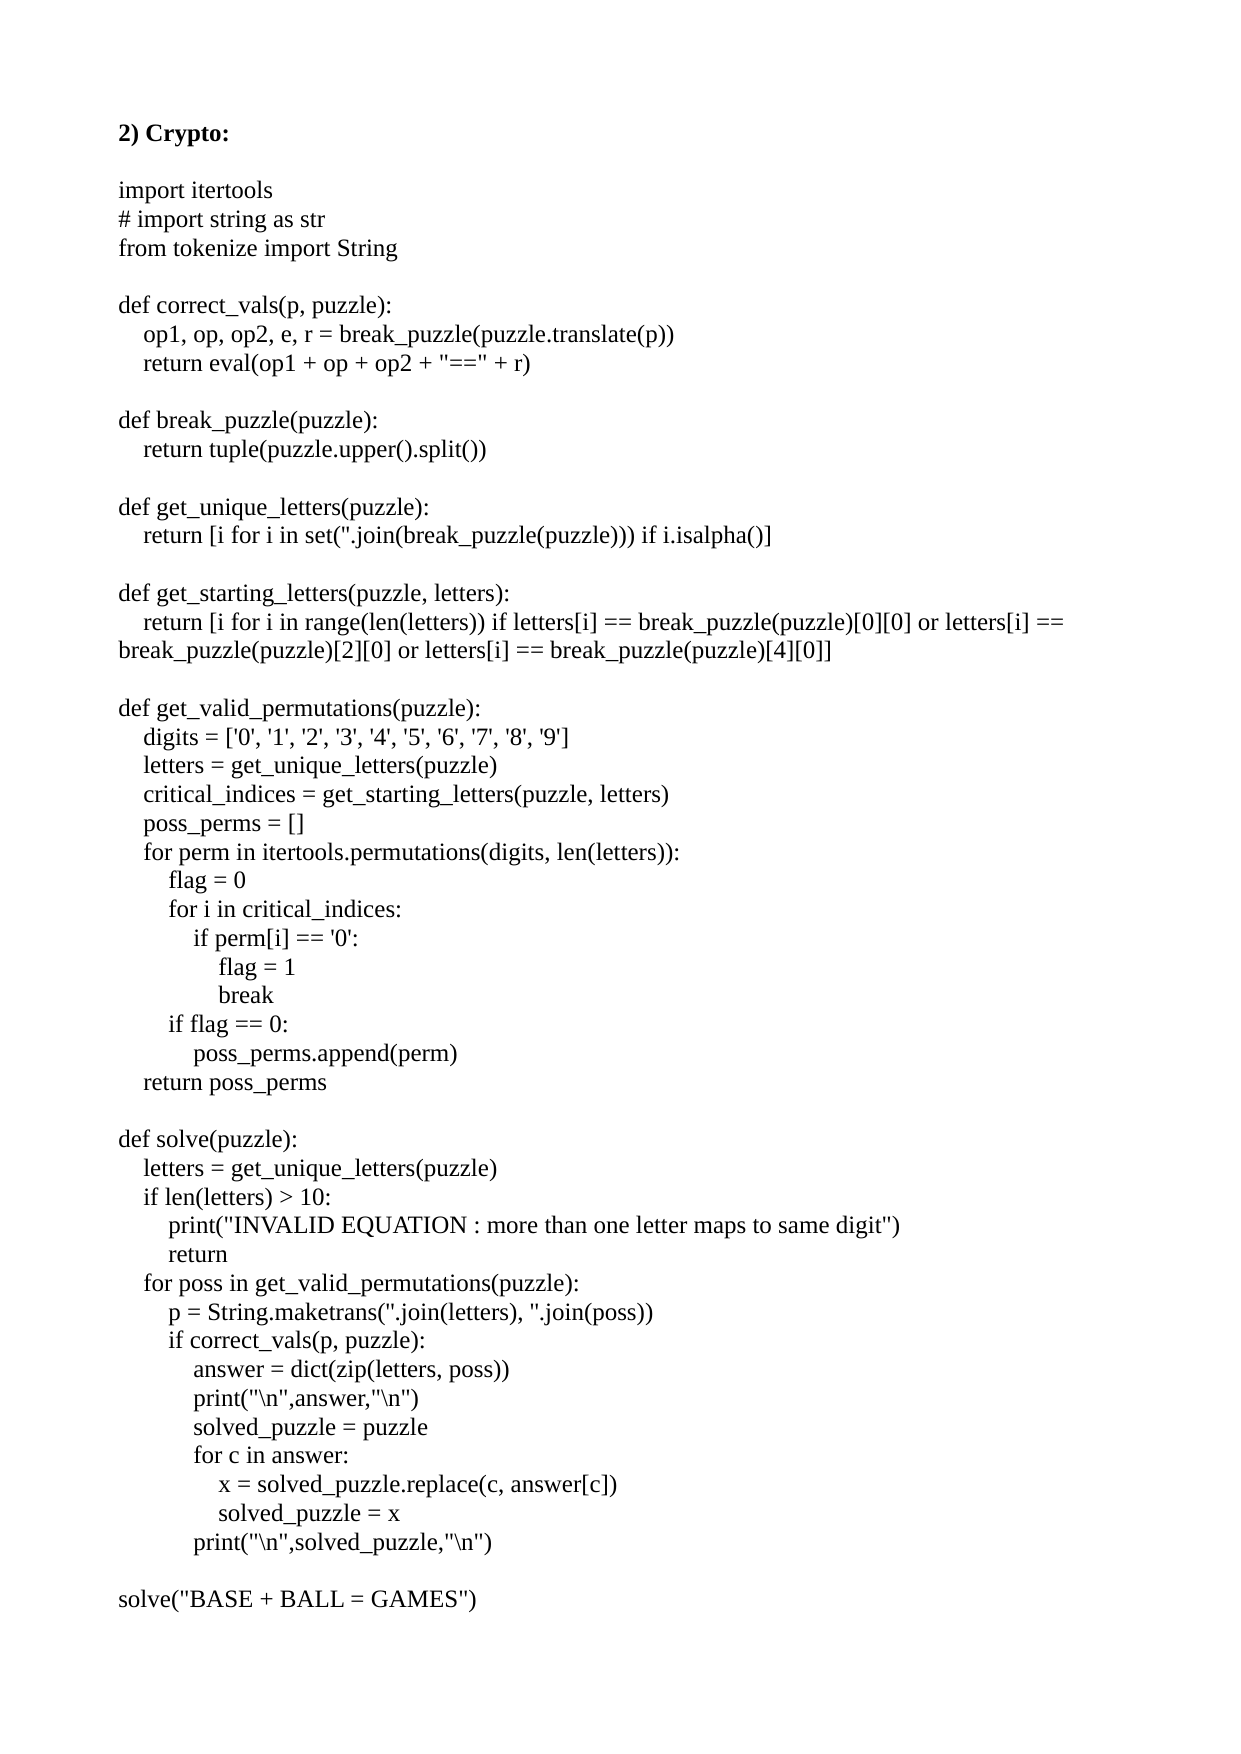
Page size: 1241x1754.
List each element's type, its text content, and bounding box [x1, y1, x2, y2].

text letters = get_unique_letters(puzzle) [118, 1153, 1122, 1182]
text x = solved_puzzle.replace(c, answer[c]) [118, 1469, 1122, 1498]
text if perm[i] == '0': [118, 923, 1122, 952]
text def solve(puzzle): [118, 1124, 1122, 1153]
text print("\n",solved_puzzle,"\n") [118, 1527, 1122, 1556]
text print("INVALID EQUATION : more than one letter maps to same digit") [118, 1211, 1122, 1239]
text return tuple(puzzle.upper().split()) [118, 434, 1122, 463]
text digits = ['0', '1', '2', '3', '4', '5', '6', '7', '8', '9'] [118, 722, 1122, 751]
text for c in answer: [118, 1441, 1122, 1469]
text break [118, 981, 1122, 1009]
text if correct_vals(p, puzzle): [118, 1326, 1122, 1354]
text solve("BASE + BALL = GAMES") [118, 1584, 1122, 1613]
text letters = get_unique_letters(puzzle) [118, 751, 1122, 779]
text def correct_vals(p, puzzle): [118, 291, 1122, 319]
text def get_starting_letters(puzzle, letters): [118, 578, 1122, 607]
text op1, op, op2, e, r = break_puzzle(puzzle.translate(p)) [118, 319, 1122, 348]
text return [i for i in range(len(letters)) if letters[i] == break_puzzle(puzzle)[0][0] or letters[i] == break_puzzle(puzzle)[2][0] or letters[i] == break_puzzle(puzzle)[4][0]] [118, 607, 1122, 664]
text from tokenize import String [118, 233, 1122, 262]
text print("\n",answer,"\n") [118, 1383, 1122, 1412]
text return poss_perms [118, 1067, 1122, 1096]
text flag = 0 [118, 866, 1122, 894]
text for poss in get_valid_permutations(puzzle): [118, 1268, 1122, 1297]
text return [i for i in set(''.join(break_puzzle(puzzle))) if i.isalpha()] [118, 521, 1122, 549]
text p = String.maketrans(''.join(letters), ''.join(poss)) [118, 1297, 1122, 1326]
text solved_puzzle = x [118, 1498, 1122, 1527]
text if flag == 0: [118, 1009, 1122, 1038]
text solved_puzzle = puzzle [118, 1412, 1122, 1441]
text 2) Crypto: [118, 118, 1122, 147]
text if len(letters) > 10: [118, 1182, 1122, 1211]
text for perm in itertools.permutations(digits, len(letters)): [118, 837, 1122, 866]
text return eval(op1 + op + op2 + "==" + r) [118, 348, 1122, 377]
text def get_valid_permutations(puzzle): [118, 693, 1122, 722]
text return [118, 1239, 1122, 1268]
text flag = 1 [118, 952, 1122, 981]
text answer = dict(zip(letters, poss)) [118, 1354, 1122, 1383]
text def get_unique_letters(puzzle): [118, 492, 1122, 521]
text # import string as str [118, 204, 1122, 233]
text for i in critical_indices: [118, 894, 1122, 923]
text critical_indices = get_starting_letters(puzzle, letters) [118, 779, 1122, 808]
text poss_perms = [] [118, 808, 1122, 837]
text def break_puzzle(puzzle): [118, 406, 1122, 434]
text import itertools [118, 176, 1122, 204]
text poss_perms.append(perm) [118, 1038, 1122, 1067]
